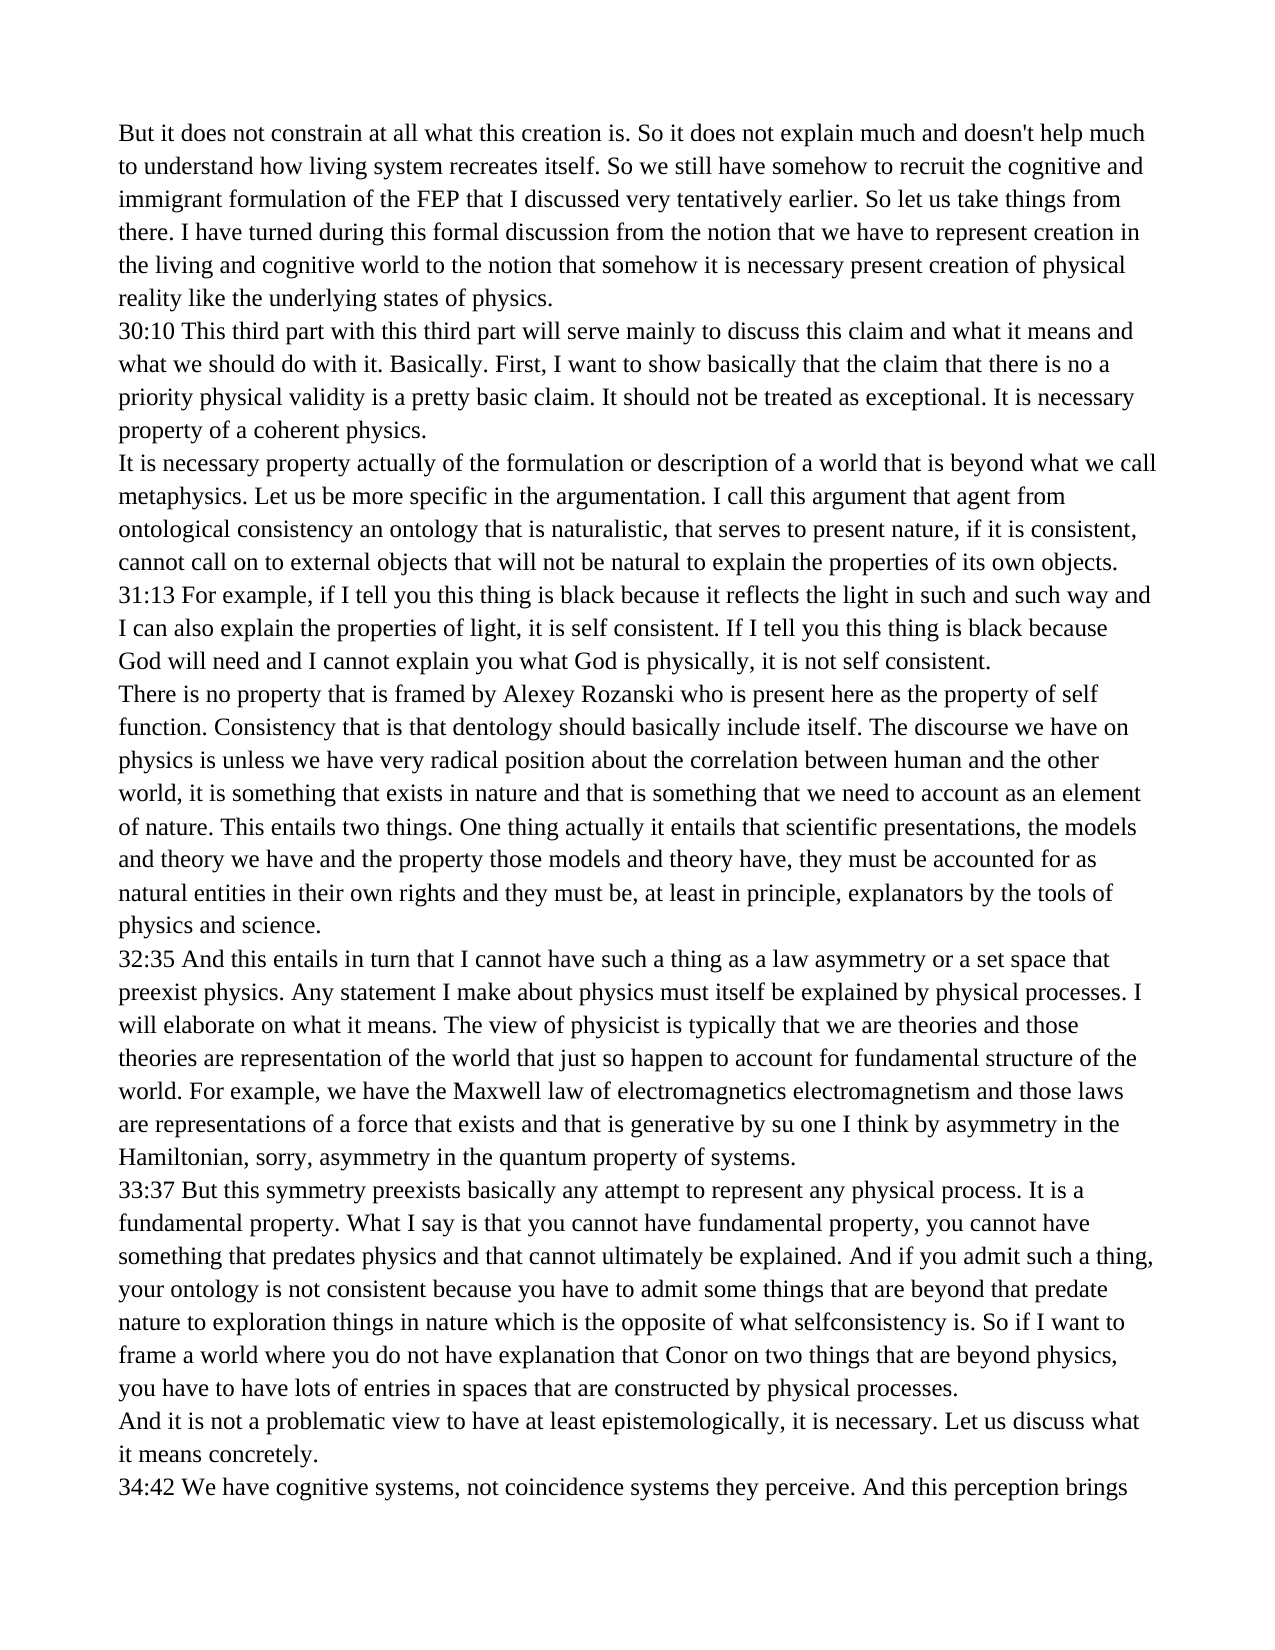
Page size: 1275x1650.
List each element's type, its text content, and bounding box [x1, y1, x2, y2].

text And it is not a problematic view to have at least epistemologically, it is necessary. Let us discuss what it means concretely. [118, 1406, 1157, 1468]
text 34:42 We have cognitive systems, not coincidence systems they perceive. And this perception brings [118, 1472, 1157, 1501]
text 32:35 And this entails in turn that I cannot have such a thing as a law asymmetry or a set space that preexist physics. Any statement I make about physics must itself be explained by physical processes. I will elaborate on what it means. The view of physicist is typically that we are theories and those theories are representation of the world that just so happen to account for fundamental structure of the world. For example, we have the Maxwell law of electromagnetics electromagnetism and those laws are representations of a force that exists and that is generative by su one I think by asymmetry in the Hamiltonian, sorry, asymmetry in the quantum property of systems. [118, 944, 1157, 1171]
text But it does not constrain at all what this creation is. So it does not explain much and doesn't help much to understand how living system recreates itself. So we still have somehow to recruit the cognitive and immigrant formulation of the FEP that I discussed very tentatively earlier. So let us take things from there. I have turned during this formal discussion from the notion that we have to represent creation in the living and cognitive world to the notion that somehow it is necessary present creation of physical reality like the underlying states of physics. [118, 118, 1157, 312]
text 33:37 But this symmetry preexists basically any attempt to represent any physical process. It is a fundamental property. What I say is that you cannot have fundamental property, you cannot have something that predates physics and that cannot ultimately be explained. And if you admit such a thing, your ontology is not consistent because you have to admit some things that are beyond that predate nature to exploration things in nature which is the opposite of what selfconsistency is. So if I want to frame a world where you do not have explanation that Conor on two things that are beyond physics, you have to have lots of entries in spaces that are constructed by physical processes. [118, 1175, 1157, 1402]
text It is necessary property actually of the formulation or description of a world that is beyond what we call metaphysics. Let us be more specific in the argumentation. I call this argument that agent from ontological consistency an ontology that is naturalistic, that serves to present nature, if it is consistent, cannot call on to external objects that will not be natural to explain the properties of its own objects. [118, 448, 1157, 576]
text There is no property that is framed by Alexey Rozanski who is present here as the property of self function. Consistency that is that dentology should basically include itself. The discourse we have on physics is unless we have very radical position about the correlation between human and the other world, it is something that exists in nature and that is something that we need to account as an element of nature. This entails two things. One thing actually it entails that scientific presentations, the models and theory we have and the property those models and theory have, they must be accounted for as natural entities in their own rights and they must be, at least in principle, explanators by the tools of physics and science. [118, 679, 1157, 939]
text 30:10 This third part with this third part will serve mainly to discuss this claim and what it means and what we should do with it. Basically. First, I want to show basically that the claim that there is no a priority physical validity is a pretty basic claim. It should not be treated as exceptional. It is necessary property of a coherent physics. [118, 316, 1157, 444]
text 31:13 For example, if I tell you this thing is black because it reflects the light in such and such way and I can also explain the properties of light, it is self consistent. If I tell you this thing is black because God will need and I cannot explain you what God is physically, it is not self consistent. [118, 580, 1157, 675]
